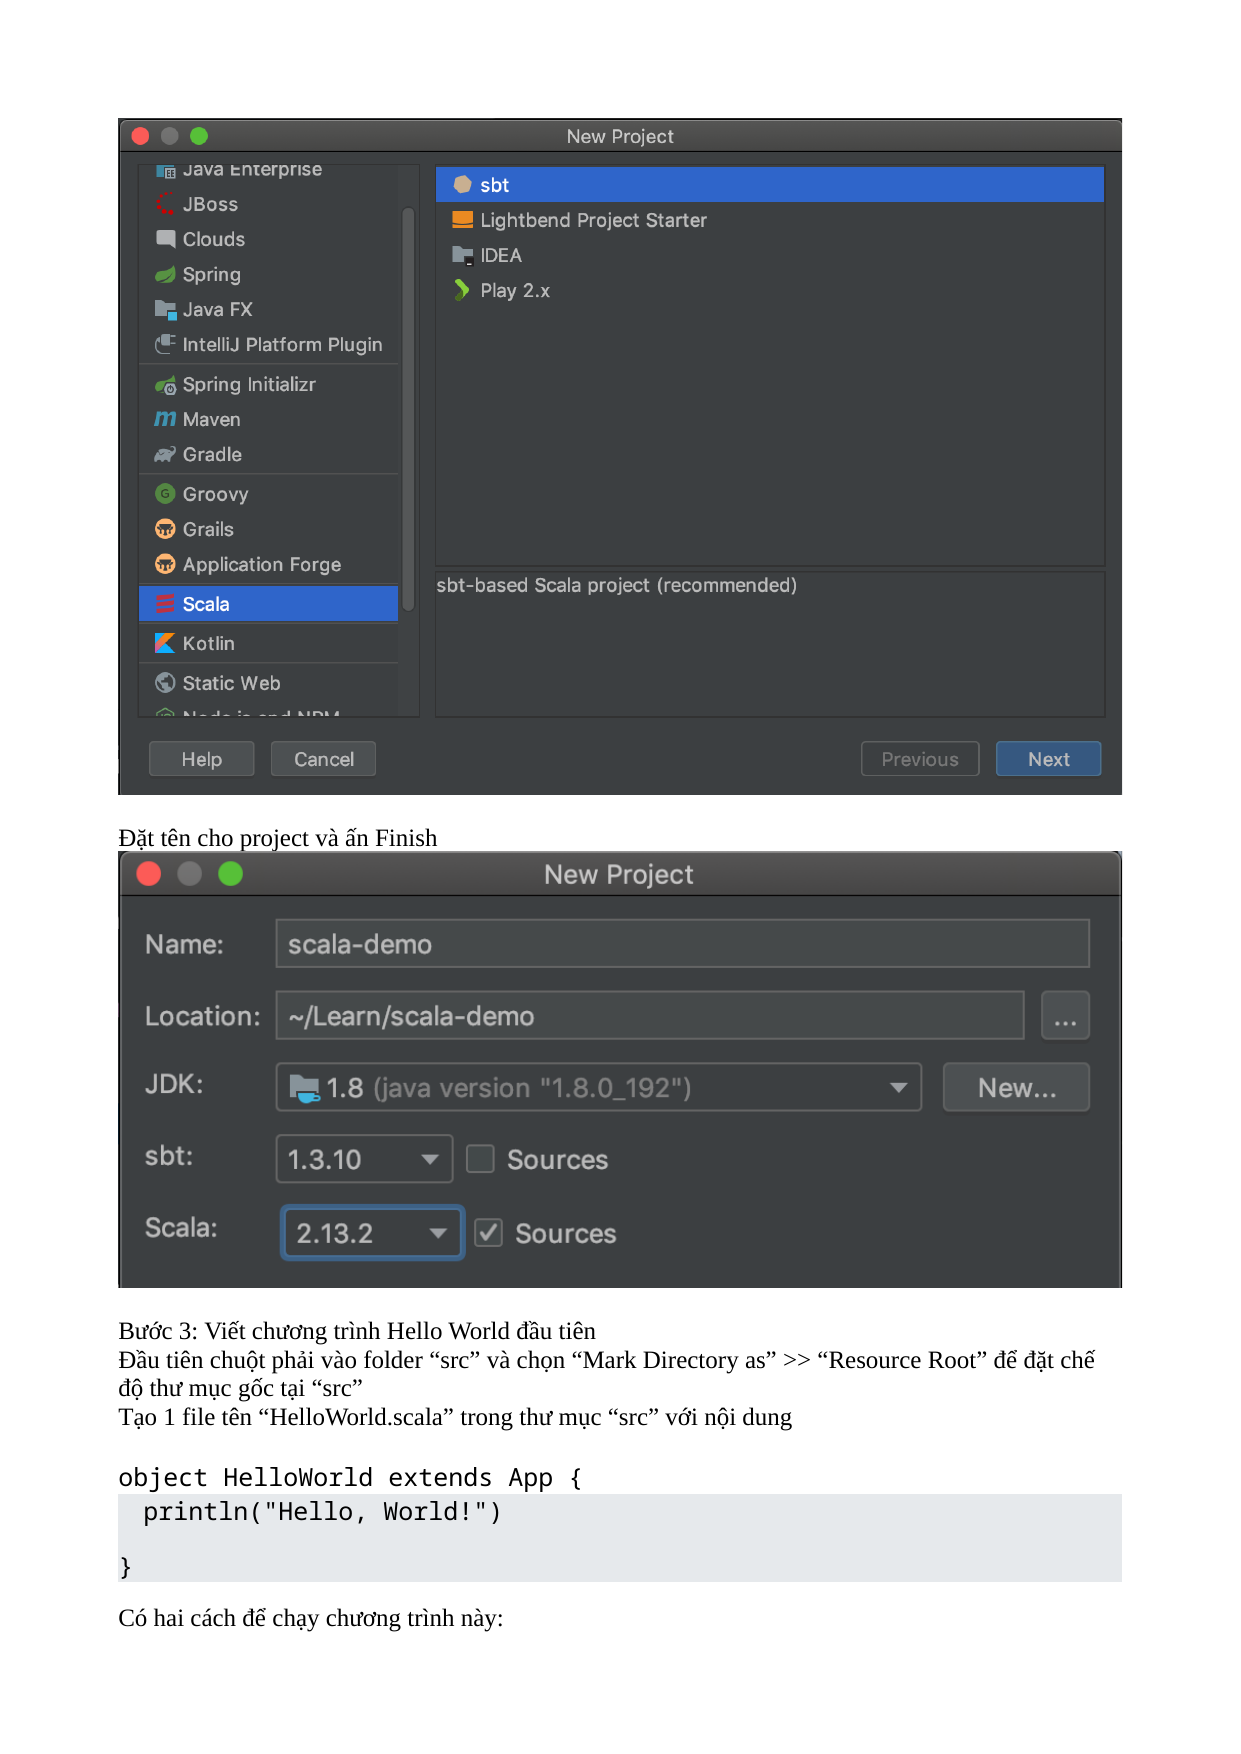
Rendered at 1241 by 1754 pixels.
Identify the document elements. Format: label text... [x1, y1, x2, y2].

text object HelloWorld extends App { [118, 1460, 1122, 1494]
text Bước 3: Viết chương trình Hello World đầu tiên [118, 1316, 1122, 1345]
text } [118, 1548, 1122, 1582]
text Đầu tiên chuột phải vào folder “src” và chọn “Mark Directory as” >> “Resource Root” để đặt chế độ thư mục gốc tại “src” [118, 1345, 1122, 1402]
text Đặt tên cho project và ấn Finish [118, 823, 1122, 851]
text Tạo 1 file tên “HelloWorld.scala” trong thư mục “src” với nội dung [118, 1402, 1122, 1431]
text println("Hello, World!") [118, 1494, 1122, 1528]
picture [118, 851, 1123, 1288]
picture [118, 118, 1123, 795]
text Có hai cách để chạy chương trình này: [118, 1603, 1122, 1631]
